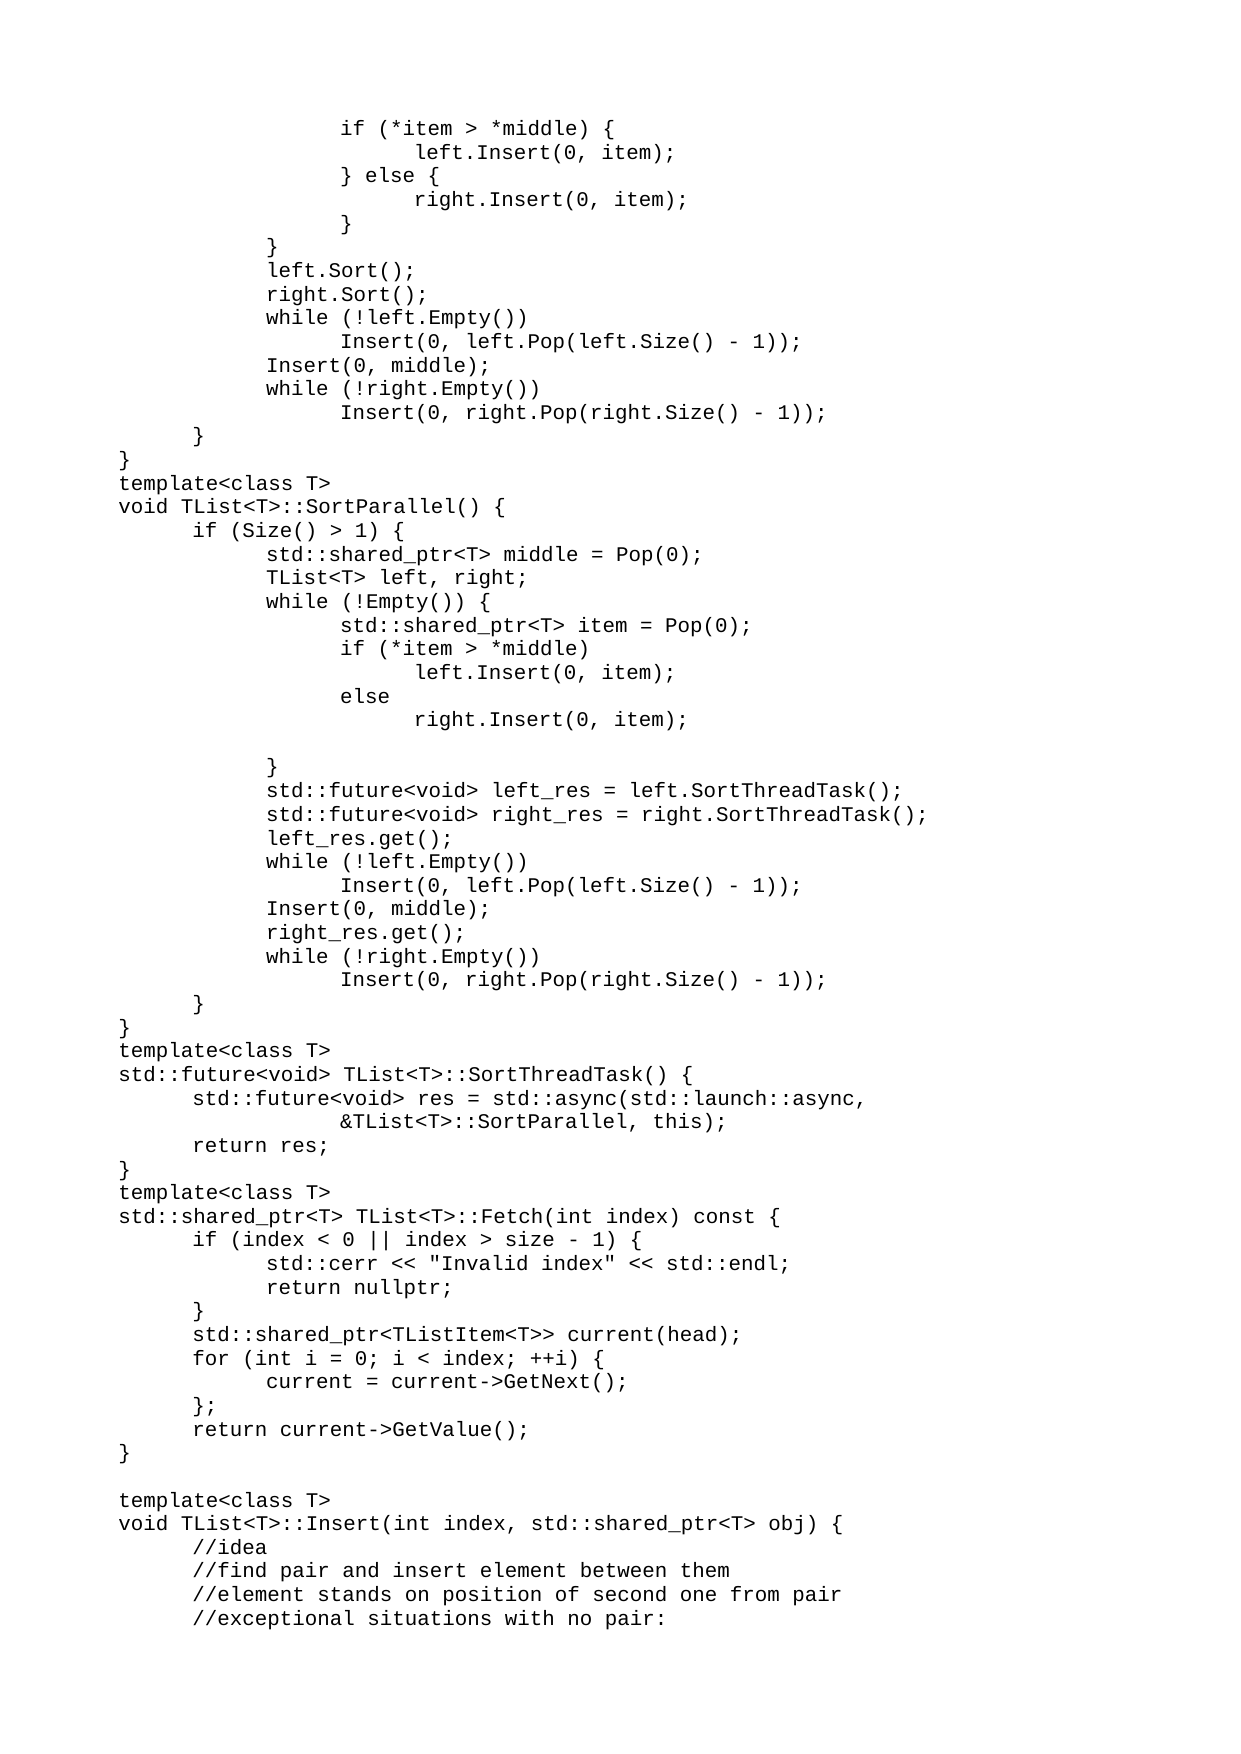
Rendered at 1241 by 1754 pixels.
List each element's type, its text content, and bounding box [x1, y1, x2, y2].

text if (index < 0 || index > size - 1) { [118, 1229, 1122, 1253]
text } [118, 1442, 1122, 1466]
text std::shared_ptr<TListItem<T>> current(head); [118, 1324, 1122, 1348]
text right.Insert(0, item); [118, 709, 1122, 733]
text while (!right.Empty()) [118, 378, 1122, 402]
text Insert(0, right.Pop(right.Size() - 1)); [118, 969, 1122, 993]
text left.Insert(0, item); [118, 142, 1122, 165]
text while (!left.Empty()) [118, 307, 1122, 331]
text std::future<void> right_res = right.SortThreadTask(); [118, 804, 1122, 827]
text } [118, 426, 1122, 449]
text for (int i = 0; i < index; ++i) { [118, 1348, 1122, 1371]
text } else { [118, 165, 1122, 189]
text std::future<void> TList<T>::SortThreadTask() { [118, 1064, 1122, 1088]
text right_res.get(); [118, 922, 1122, 946]
text } [118, 213, 1122, 236]
text right.Sort(); [118, 284, 1122, 307]
text } [118, 757, 1122, 780]
text template<class T> [118, 1489, 1122, 1513]
text std::future<void> left_res = left.SortThreadTask(); [118, 780, 1122, 804]
text else [118, 686, 1122, 709]
text std::shared_ptr<T> middle = Pop(0); [118, 544, 1122, 567]
text if (*item > *middle) { [118, 118, 1122, 142]
text left_res.get(); [118, 827, 1122, 851]
text //find pair and insert element between them [118, 1561, 1122, 1584]
text }; [118, 1395, 1122, 1419]
text return current->GetValue(); [118, 1419, 1122, 1442]
text if (Size() > 1) { [118, 520, 1122, 544]
text left.Insert(0, item); [118, 662, 1122, 686]
text current = current->GetNext(); [118, 1371, 1122, 1395]
text &TList<T>::SortParallel, this); [118, 1111, 1122, 1135]
text template<class T> [118, 473, 1122, 496]
text //element stands on position of second one from pair [118, 1584, 1122, 1608]
text Insert(0, left.Pop(left.Size() - 1)); [118, 331, 1122, 354]
text left.Sort(); [118, 260, 1122, 284]
text return nullptr; [118, 1277, 1122, 1300]
text Insert(0, middle); [118, 898, 1122, 922]
text } [118, 993, 1122, 1017]
text std::shared_ptr<T> item = Pop(0); [118, 615, 1122, 638]
text } [118, 449, 1122, 473]
text right.Insert(0, item); [118, 189, 1122, 213]
text //exceptional situations with no pair: [118, 1608, 1122, 1631]
text } [118, 236, 1122, 260]
text Insert(0, left.Pop(left.Size() - 1)); [118, 875, 1122, 898]
text template<class T> [118, 1040, 1122, 1064]
text } [118, 1300, 1122, 1324]
text while (!left.Empty()) [118, 851, 1122, 875]
text TList<T> left, right; [118, 567, 1122, 591]
text Insert(0, middle); [118, 354, 1122, 378]
text std::future<void> res = std::async(std::launch::async, [118, 1088, 1122, 1111]
text return res; [118, 1135, 1122, 1158]
text Insert(0, right.Pop(right.Size() - 1)); [118, 402, 1122, 426]
text if (*item > *middle) [118, 638, 1122, 662]
text std::shared_ptr<T> TList<T>::Fetch(int index) const { [118, 1206, 1122, 1229]
text } [118, 1158, 1122, 1182]
text while (!right.Empty()) [118, 946, 1122, 969]
text std::cerr << "Invalid index" << std::endl; [118, 1253, 1122, 1277]
text void TList<T>::Insert(int index, std::shared_ptr<T> obj) { [118, 1513, 1122, 1537]
text template<class T> [118, 1182, 1122, 1206]
text } [118, 1017, 1122, 1040]
text //idea [118, 1537, 1122, 1561]
text void TList<T>::SortParallel() { [118, 496, 1122, 520]
text while (!Empty()) { [118, 591, 1122, 615]
